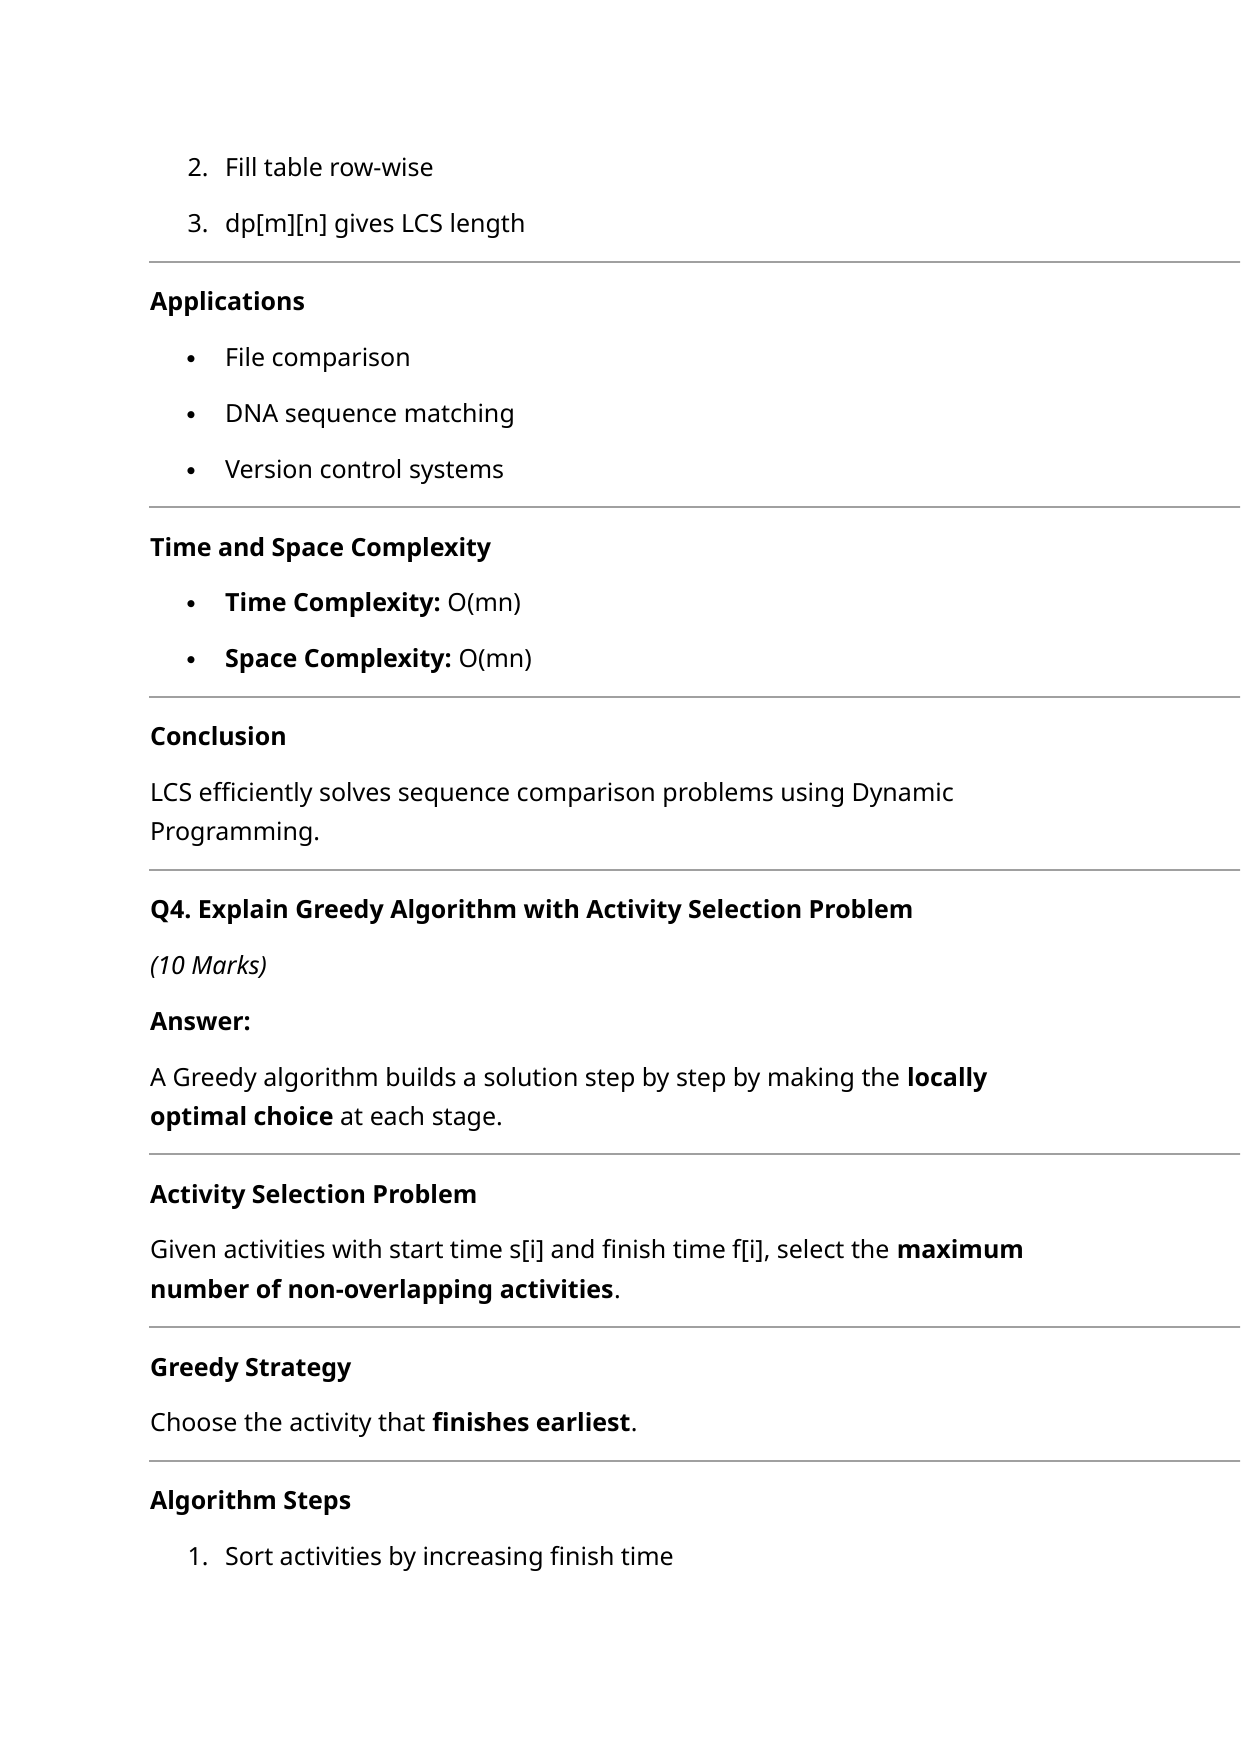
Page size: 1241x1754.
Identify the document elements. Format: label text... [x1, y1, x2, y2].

text Choose the activity that finishes earliest. [150, 1405, 1090, 1439]
text Q4. Explain Greedy Algorithm with Activity Selection Problem [150, 892, 1090, 926]
text Conclusion [150, 719, 1090, 753]
list Space Complexity: O(mn) [187, 641, 1090, 675]
text Time and Space Complexity [150, 529, 1090, 563]
list Sort activities by increasing finish time [187, 1539, 1090, 1573]
list Version control systems [187, 451, 1090, 485]
list dp[m][n] gives LCS length [187, 206, 1090, 240]
text LCS efficiently solves sequence comparison problems using Dynamic Programming. [150, 774, 1090, 848]
text Applications [150, 284, 1090, 318]
list Time Complexity: O(mn) [187, 585, 1090, 619]
list Fill table row-wise [187, 150, 1090, 184]
text A Greedy algorithm builds a solution step by step by making the locally optimal choice at each stage. [150, 1059, 1090, 1132]
text Given activities with start time s[i] and finish time f[i], select the maximum number of non-overlapping activities. [150, 1232, 1090, 1305]
text Algorithm Steps [150, 1483, 1090, 1517]
text Greedy Strategy [150, 1349, 1090, 1383]
list DNA sequence matching [187, 395, 1090, 429]
text Answer: [150, 1003, 1090, 1037]
list File comparison [187, 339, 1090, 374]
text (10 Marks) [150, 947, 1090, 982]
text Activity Selection Problem [150, 1176, 1090, 1210]
